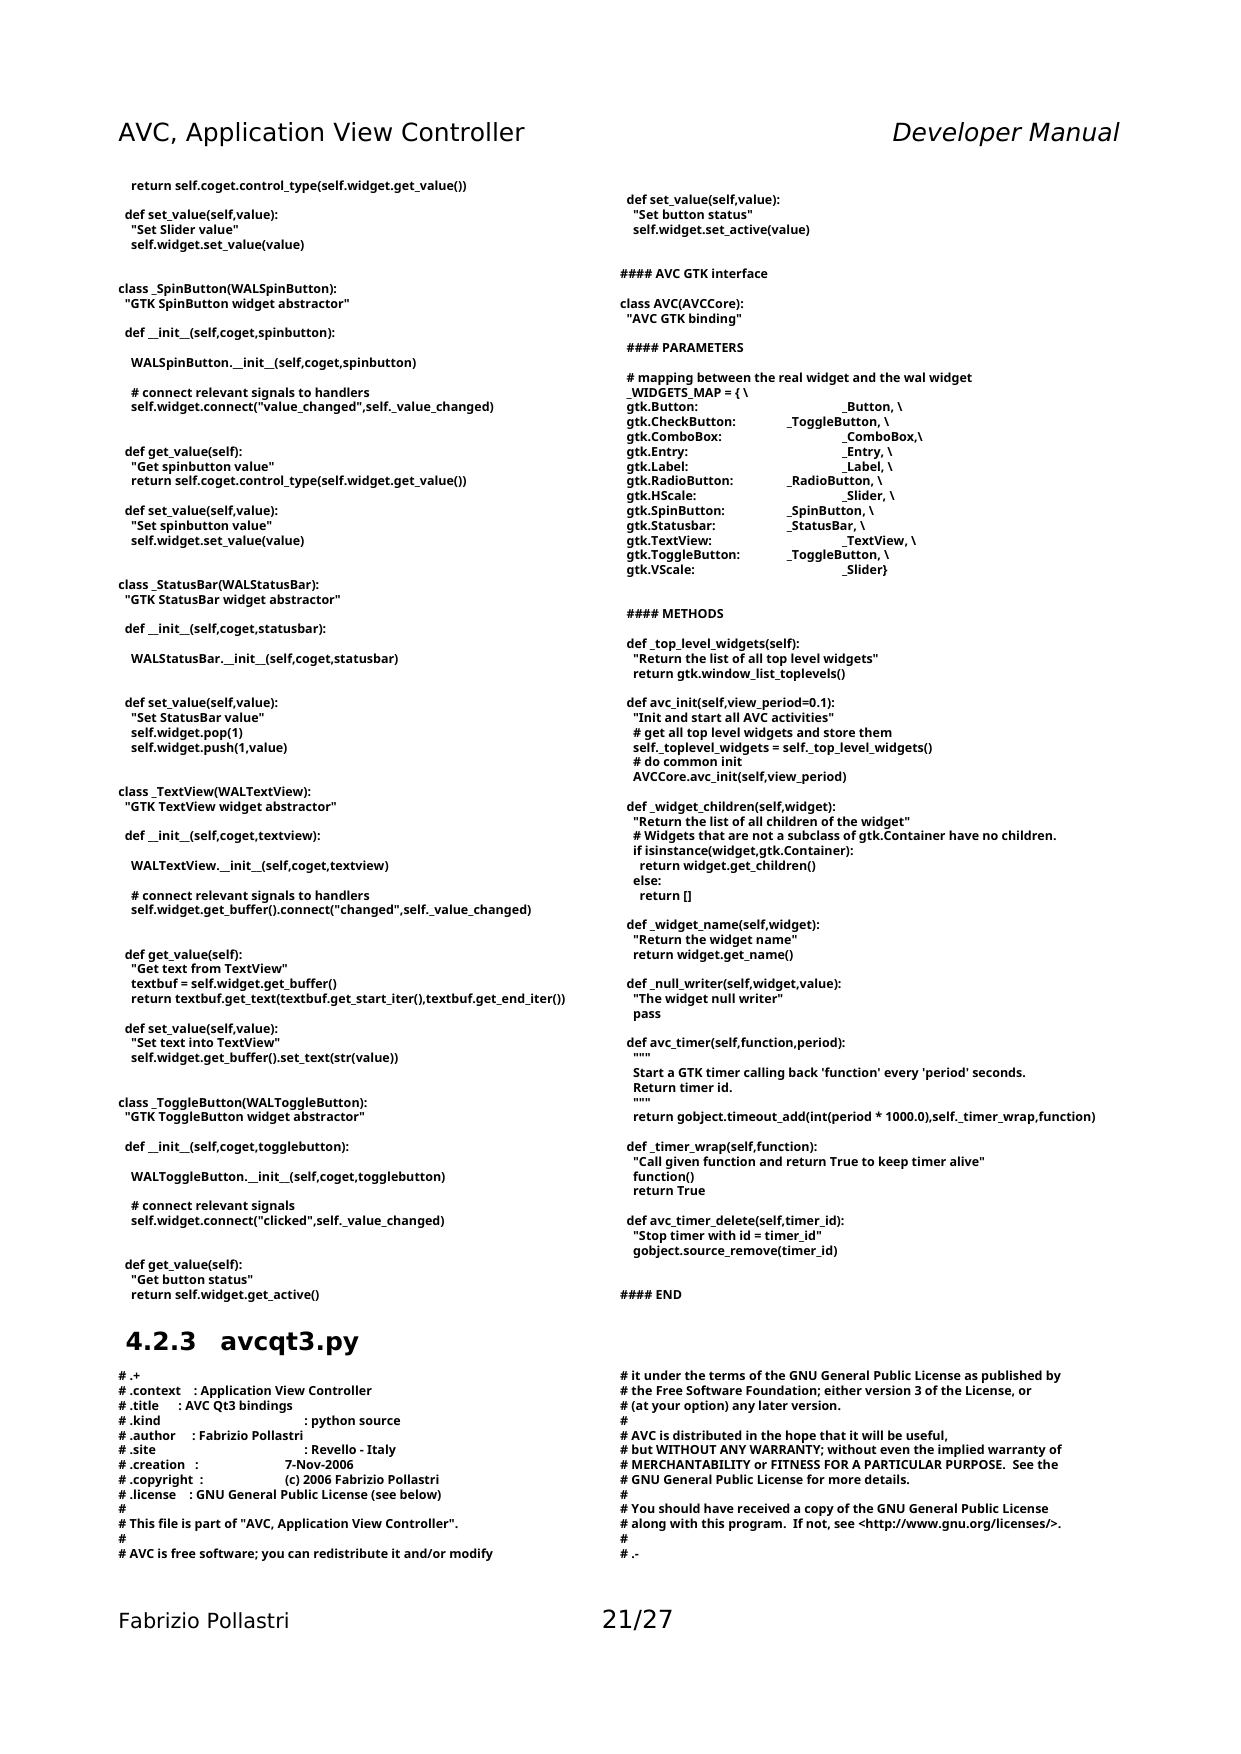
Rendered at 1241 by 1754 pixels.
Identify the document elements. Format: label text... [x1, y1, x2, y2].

text "Set text into TextView" [118, 1036, 620, 1051]
text gtk.ToggleButton: _ToggleButton, \ [620, 548, 1122, 563]
text def get_value(self): [118, 1258, 620, 1273]
text # MERCHANTABILITY or FITNESS FOR A PARTICULAR PURPOSE. See the [620, 1458, 1122, 1472]
text return self.coget.control_type(self.widget.get_value()) [118, 474, 620, 489]
text "Init and start all AVC activities" [620, 711, 1122, 725]
text WALToggleButton.__init__(self,coget,togglebutton) [118, 1169, 620, 1184]
text # .context : Application View Controller [118, 1384, 620, 1398]
text # [118, 1532, 620, 1546]
text function() [620, 1169, 1122, 1184]
text WALStatusBar.__init__(self,coget,statusbar) [118, 651, 620, 666]
text if isinstance(widget,gtk.Container): [620, 844, 1122, 858]
text #### METHODS [620, 607, 1122, 622]
text gtk.Statusbar: _StatusBar, \ [620, 518, 1122, 533]
text self._toplevel_widgets = self._top_level_widgets() [620, 740, 1122, 755]
text gtk.Label: _Label, \ [620, 459, 1122, 474]
text return widget.get_children() [620, 858, 1122, 873]
text "Set button status" [620, 208, 1122, 222]
text gtk.ComboBox: _ComboBox,\ [620, 429, 1122, 444]
text def _top_level_widgets(self): [620, 637, 1122, 651]
text gtk.Button: _Button, \ [620, 400, 1122, 415]
text self.widget.set_value(value) [118, 533, 620, 548]
text "Call given function and return True to keep timer alive" [620, 1154, 1122, 1169]
text return gtk.window_list_toplevels() [620, 666, 1122, 681]
text # .copyright : (c) 2006 Fabrizio Pollastri [118, 1472, 620, 1487]
text return widget.get_name() [620, 947, 1122, 962]
text def _widget_children(self,widget): [620, 799, 1122, 814]
text "GTK StatusBar widget abstractor" [118, 592, 620, 607]
text """ [620, 1095, 1122, 1110]
text class AVC(AVCCore): [620, 296, 1122, 311]
text "Set spinbutton value" [118, 518, 620, 533]
text # [118, 1502, 620, 1517]
text gobject.source_remove(timer_id) [620, 1243, 1122, 1258]
text def __init__(self,coget,togglebutton): [118, 1139, 620, 1154]
text self.widget.get_buffer().set_text(str(value)) [118, 1051, 620, 1066]
text # AVC is distributed in the hope that it will be useful, [620, 1428, 1122, 1443]
text #### AVC GTK interface [620, 267, 1122, 282]
text # but WITHOUT ANY WARRANTY; without even the implied warranty of [620, 1443, 1122, 1458]
text "Return the widget name" [620, 932, 1122, 947]
text WALTextView.__init__(self,coget,textview) [118, 858, 620, 873]
text # .site : Revello - Italy [118, 1443, 620, 1458]
text def avc_init(self,view_period=0.1): [620, 696, 1122, 711]
text # GNU General Public License for more details. [620, 1472, 1122, 1487]
text # .- [620, 1546, 1122, 1561]
text "GTK ToggleButton widget abstractor" [118, 1110, 620, 1125]
text self.widget.get_buffer().connect("changed",self._value_changed) [118, 903, 620, 918]
text def _widget_name(self,widget): [620, 918, 1122, 932]
text # .license : GNU General Public License (see below) [118, 1487, 620, 1502]
text return True [620, 1184, 1122, 1199]
text def __init__(self,coget,spinbutton): [118, 326, 620, 341]
text Return timer id. [620, 1080, 1122, 1095]
text # .author : Fabrizio Pollastri [118, 1428, 620, 1443]
text return self.widget.get_active() [118, 1287, 620, 1302]
text # (at your option) any later version. [620, 1398, 1122, 1413]
text self.widget.pop(1) [118, 725, 620, 740]
text # .kind : python source [118, 1413, 620, 1428]
text # the Free Software Foundation; either version 3 of the License, or [620, 1384, 1122, 1398]
text gtk.CheckButton: _ToggleButton, \ [620, 415, 1122, 429]
text def avc_timer(self,function,period): [620, 1036, 1122, 1051]
text class _ToggleButton(WALToggleButton): [118, 1095, 620, 1110]
text # [620, 1487, 1122, 1502]
text "GTK SpinButton widget abstractor" [118, 296, 620, 311]
text def set_value(self,value): [118, 208, 620, 222]
text # .title : AVC Qt3 bindings [118, 1398, 620, 1413]
text gtk.VScale: _Slider} [620, 563, 1122, 577]
text self.widget.set_active(value) [620, 222, 1122, 237]
text def set_value(self,value): [118, 696, 620, 711]
text # AVC is free software; you can redistribute it and/or modify [118, 1546, 620, 1561]
text gtk.TextView: _TextView, \ [620, 533, 1122, 548]
text # connect relevant signals to handlers [118, 888, 620, 903]
text "Stop timer with id = timer_id" [620, 1228, 1122, 1243]
text def get_value(self): [118, 444, 620, 459]
text #### END [620, 1287, 1122, 1302]
text "Get text from TextView" [118, 962, 620, 977]
text return gobject.timeout_add(int(period * 1000.0),self._timer_wrap,function) [620, 1110, 1122, 1125]
text "Return the list of all children of the widget" [620, 814, 1122, 829]
text "Return the list of all top level widgets" [620, 651, 1122, 666]
text def __init__(self,coget,textview): [118, 829, 620, 844]
text Start a GTK timer calling back 'function' every 'period' seconds. [620, 1066, 1122, 1080]
text "Set StatusBar value" [118, 711, 620, 725]
subtitle avcqt3.py [118, 1327, 1122, 1356]
text def _timer_wrap(self,function): [620, 1139, 1122, 1154]
text "Set Slider value" [118, 222, 620, 237]
text # it under the terms of the GNU General Public License as published by [620, 1369, 1122, 1384]
text class _SpinButton(WALSpinButton): [118, 282, 620, 296]
text return textbuf.get_text(textbuf.get_start_iter(),textbuf.get_end_iter()) [118, 992, 620, 1006]
text def set_value(self,value): [620, 193, 1122, 208]
text gtk.Entry: _Entry, \ [620, 444, 1122, 459]
text # connect relevant signals to handlers [118, 385, 620, 400]
text # connect relevant signals [118, 1199, 620, 1213]
text "Get button status" [118, 1273, 620, 1287]
text return self.coget.control_type(self.widget.get_value()) [118, 178, 620, 193]
text _WIDGETS_MAP = { \ [620, 385, 1122, 400]
text else: [620, 873, 1122, 888]
text WALSpinButton.__init__(self,coget,spinbutton) [118, 356, 620, 370]
text # This file is part of "AVC, Application View Controller". [118, 1517, 620, 1532]
text gtk.SpinButton: _SpinButton, \ [620, 503, 1122, 518]
text textbuf = self.widget.get_buffer() [118, 977, 620, 992]
text self.widget.connect("value_changed",self._value_changed) [118, 400, 620, 415]
text self.widget.connect("clicked",self._value_changed) [118, 1213, 620, 1228]
text def get_value(self): [118, 947, 620, 962]
text def avc_timer_delete(self,timer_id): [620, 1213, 1122, 1228]
text """ [620, 1051, 1122, 1066]
text # Widgets that are not a subclass of gtk.Container have no children. [620, 829, 1122, 844]
text # do common init [620, 755, 1122, 770]
text def set_value(self,value): [118, 1021, 620, 1036]
text class _StatusBar(WALStatusBar): [118, 577, 620, 592]
text # [620, 1532, 1122, 1546]
text gtk.RadioButton: _RadioButton, \ [620, 474, 1122, 489]
text self.widget.set_value(value) [118, 237, 620, 252]
text # [620, 1413, 1122, 1428]
text # .creation : 7-Nov-2006 [118, 1458, 620, 1472]
text "AVC GTK binding" [620, 311, 1122, 326]
text return [] [620, 888, 1122, 903]
text pass [620, 1006, 1122, 1021]
text "Get spinbutton value" [118, 459, 620, 474]
text # You should have received a copy of the GNU General Public License [620, 1502, 1122, 1517]
text self.widget.push(1,value) [118, 740, 620, 755]
text "GTK TextView widget abstractor" [118, 799, 620, 814]
text # mapping between the real widget and the wal widget [620, 370, 1122, 385]
text def __init__(self,coget,statusbar): [118, 622, 620, 637]
text class _TextView(WALTextView): [118, 784, 620, 799]
text gtk.HScale: _Slider, \ [620, 489, 1122, 503]
text #### PARAMETERS [620, 341, 1122, 356]
text # .+ [118, 1369, 620, 1384]
text def set_value(self,value): [118, 503, 620, 518]
text def _null_writer(self,widget,value): [620, 977, 1122, 992]
text "The widget null writer" [620, 992, 1122, 1006]
text AVCCore.avc_init(self,view_period) [620, 770, 1122, 784]
text # get all top level widgets and store them [620, 725, 1122, 740]
text # along with this program. If not, see <http://www.gnu.org/licenses/>. [620, 1517, 1122, 1532]
